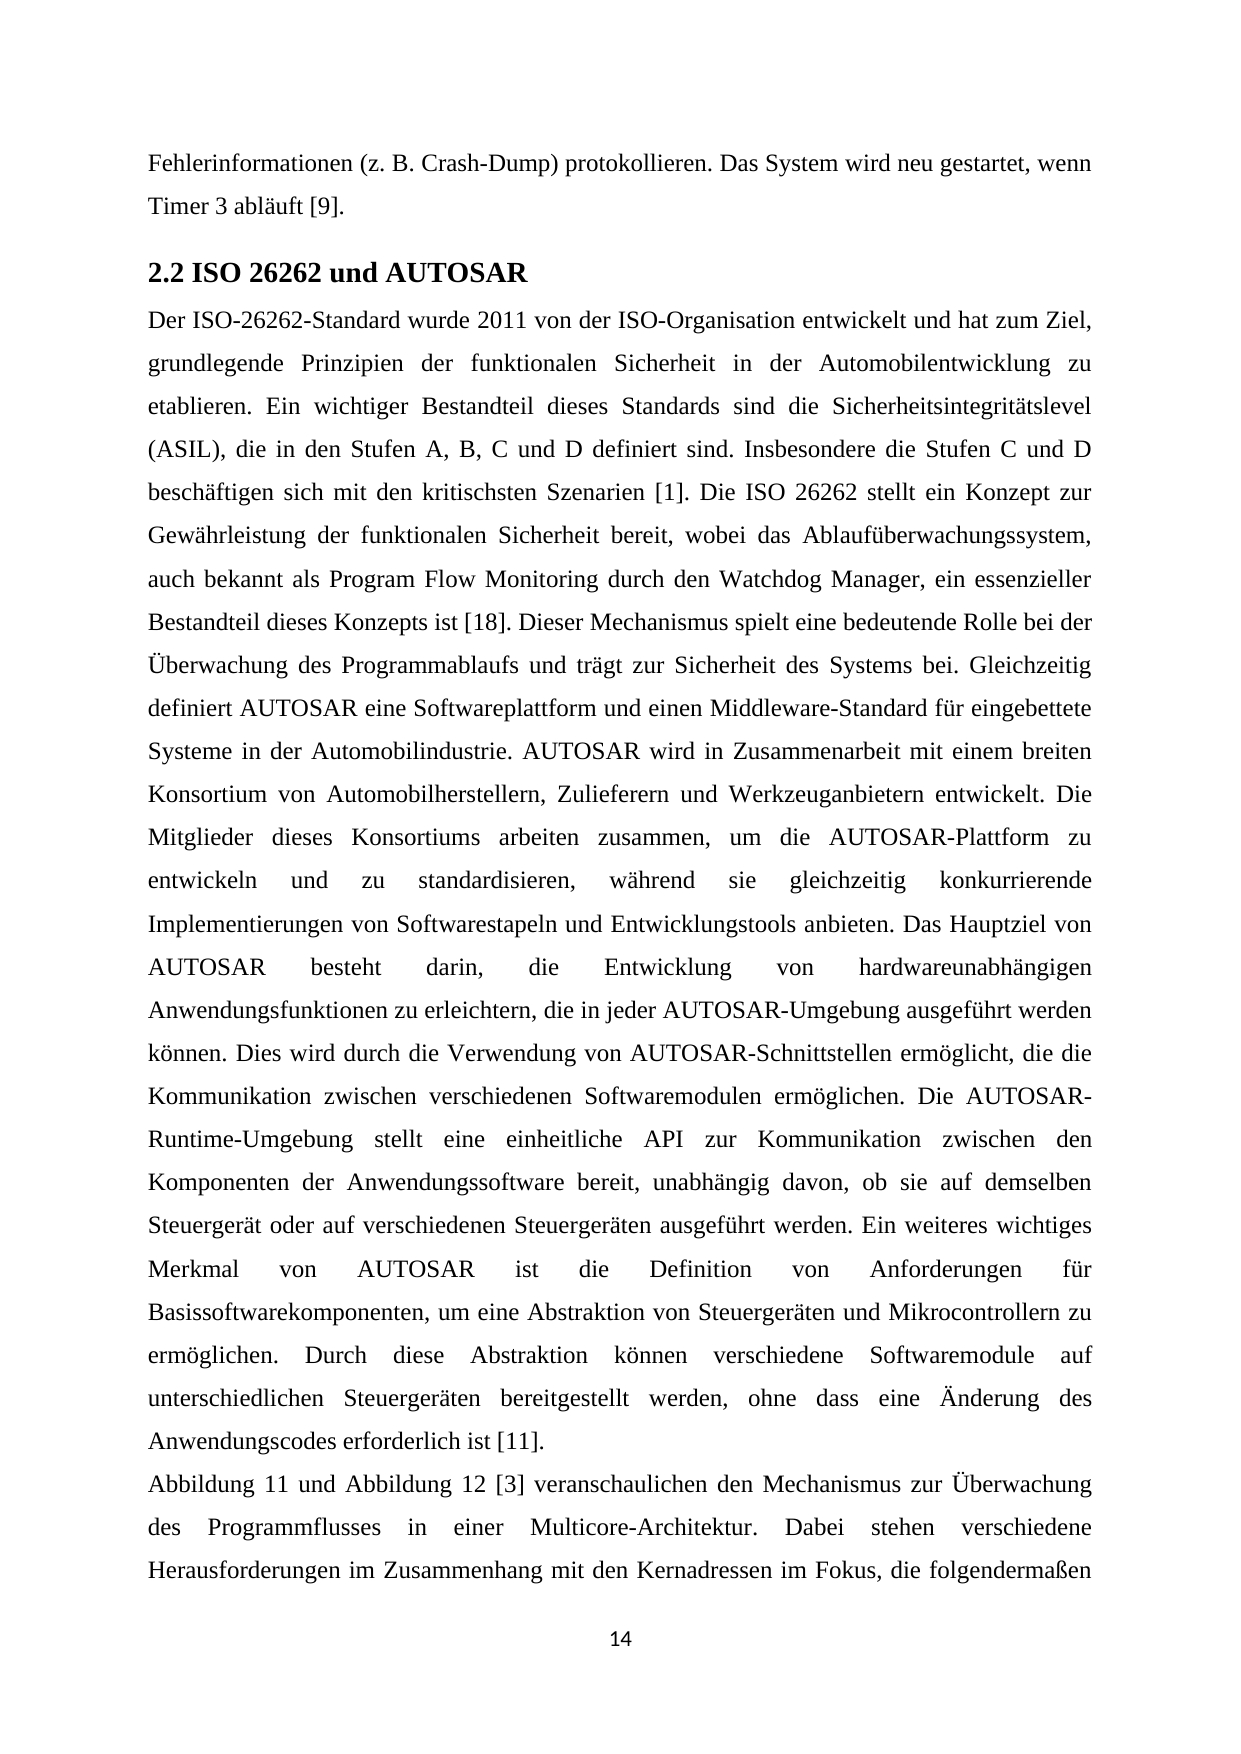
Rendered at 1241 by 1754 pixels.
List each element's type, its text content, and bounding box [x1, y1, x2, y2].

text Fehlerinformationen (z. B. Crash-Dump) protokollieren. Das System wird neu gestartet, wenn Timer 3 abläuft [9]. [148, 148, 1093, 219]
text Abbildung 11 und Abbildung 12 [3] veranschaulichen den Mechanismus zur Überwachung des Programmflusses in einer Multicore-Architektur. Dabei stehen verschiedene Herausforderungen im Zusammenhang mit den Kernadressen im Fokus, die folgendermaßen [148, 1469, 1093, 1584]
text Der ISO-26262-Standard wurde 2011 von der ISO-Organisation entwickelt und hat zum Ziel, grundlegende Prinzipien der funktionalen Sicherheit in der Automobilentwicklung zu etablieren. Ein wichtiger Bestandteil dieses Standards sind die Sicherheitsintegritätslevel (ASIL), die in den Stufen A, B, C und D definiert sind. Insbesondere die Stufen C und D beschäftigen sich mit den kritischsten Szenarien [1]. Die ISO 26262 stellt ein Konzept zur Gewährleistung der funktionalen Sicherheit bereit, wobei das Ablaufüberwachungssystem, auch bekannt als Program Flow Monitoring durch den Watchdog Manager, ein essenzieller Bestandteil dieses Konzepts ist [18]. Dieser Mechanismus spielt eine bedeutende Rolle bei der Überwachung des Programmablaufs und trägt zur Sicherheit des Systems bei. Gleichzeitig definiert AUTOSAR eine Softwareplattform und einen Middleware-Standard für eingebettete Systeme in der Automobilindustrie. AUTOSAR wird in Zusammenarbeit mit einem breiten Konsortium von Automobilherstellern, Zulieferern und Werkzeuganbietern entwickelt. Die Mitglieder dieses Konsortiums arbeiten zusammen, um die AUTOSAR-Plattform zu entwickeln und zu standardisieren, während sie gleichzeitig konkurrierende Implementierungen von Softwarestapeln und Entwicklungstools anbieten. Das Hauptziel von AUTOSAR besteht darin, die Entwicklung von hardwareunabhängigen Anwendungsfunktionen zu erleichtern, die in jeder AUTOSAR-Umgebung ausgeführt werden können. Dies wird durch die Verwendung von AUTOSAR-Schnittstellen ermöglicht, die die Kommunikation zwischen verschiedenen Softwaremodulen ermöglichen. Die AUTOSAR-Runtime-Umgebung stellt eine einheitliche API zur Kommunikation zwischen den Komponenten der Anwendungssoftware bereit, unabhängig davon, ob sie auf demselben Steuergerät oder auf verschiedenen Steuergeräten ausgeführt werden. Ein weiteres wichtiges Merkmal von AUTOSAR ist die Definition von Anforderungen für Basissoftwarekomponenten, um eine Abstraktion von Steuergeräten und Mikrocontrollern zu ermöglichen. Durch diese Abstraktion können verschiedene Softwaremodule auf unterschiedlichen Steuergeräten bereitgestellt werden, ohne dass eine Änderung des Anwendungscodes erforderlich ist [11]. [148, 305, 1093, 1455]
subtitle 2.2 ISO 26262 und AUTOSAR [148, 255, 1093, 288]
